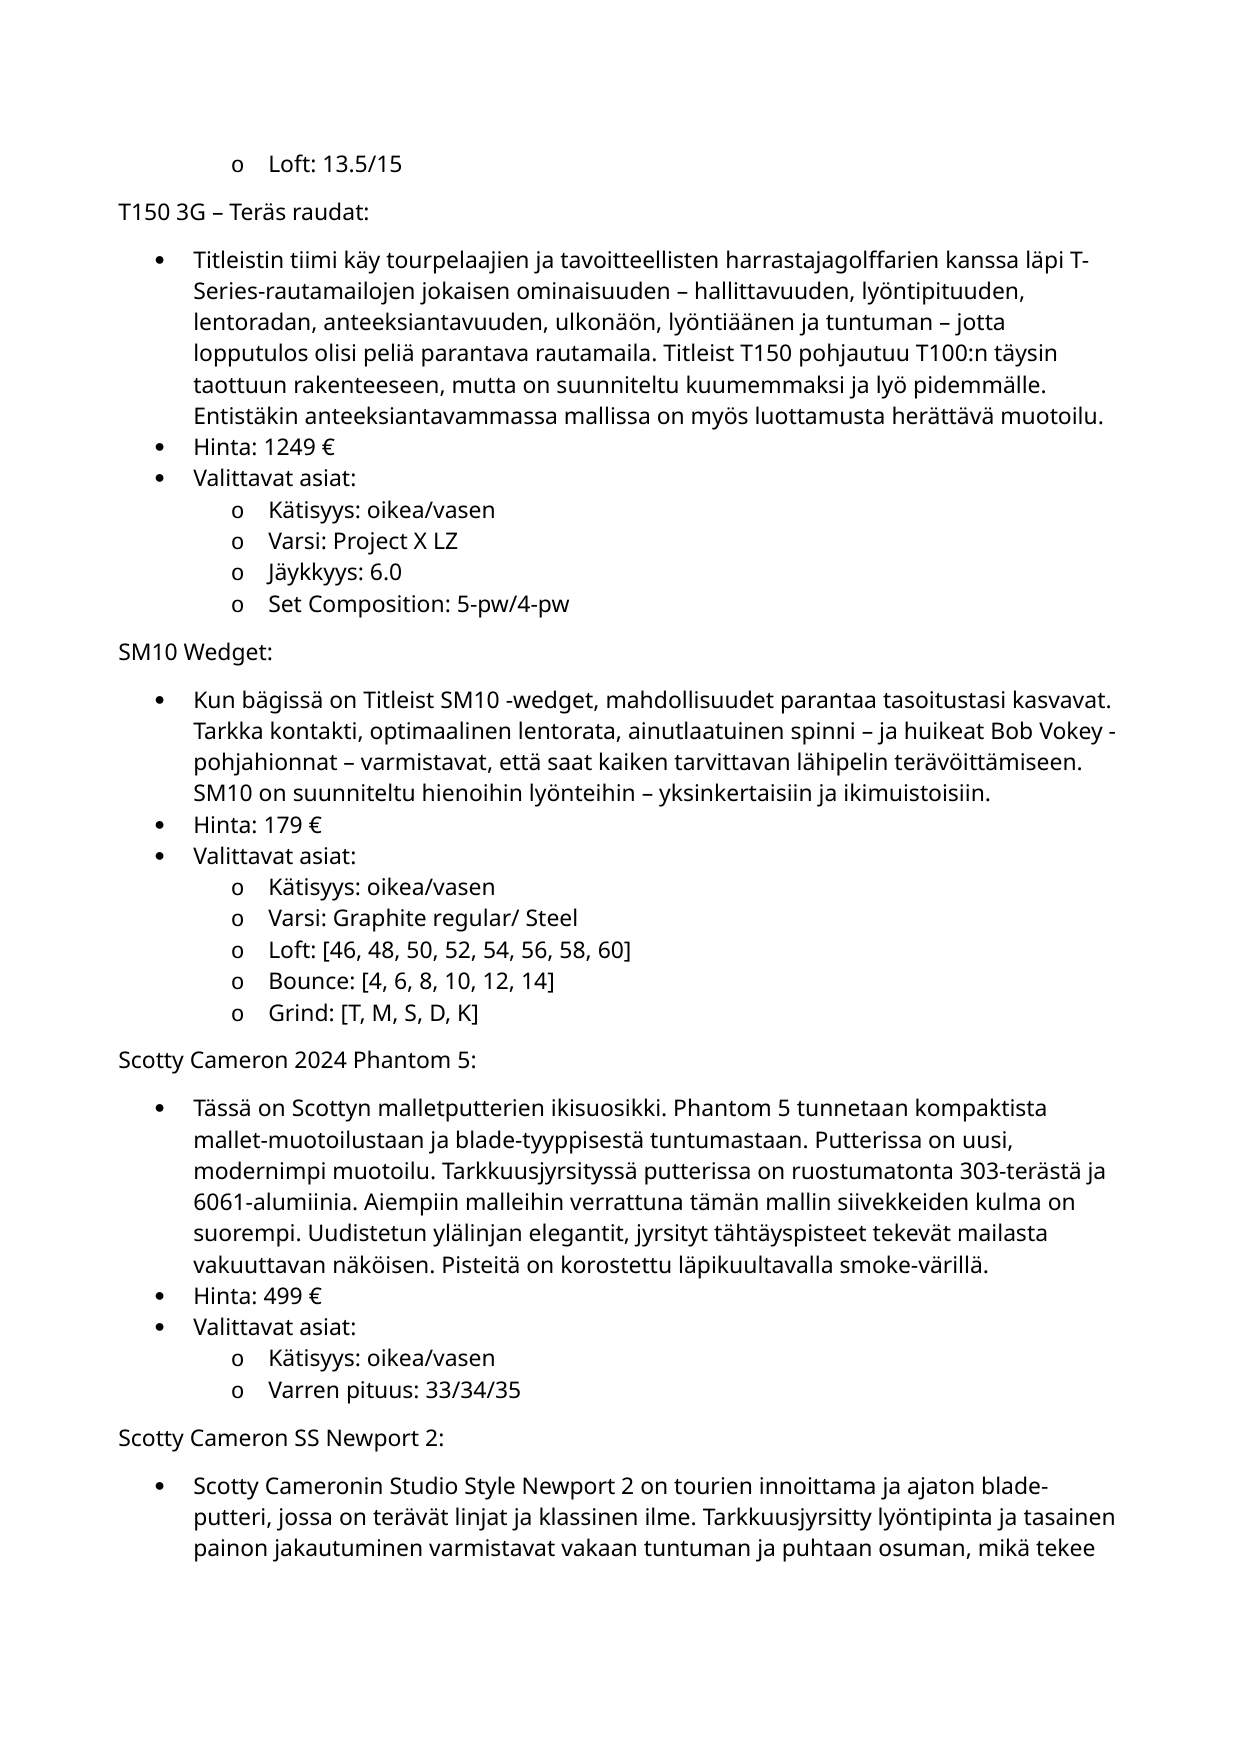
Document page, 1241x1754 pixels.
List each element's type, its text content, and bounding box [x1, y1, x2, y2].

list Kätisyys: oikea/vasen [231, 871, 1122, 902]
list Bounce: [4, 6, 8, 10, 12, 14] [231, 965, 1122, 996]
list Kätisyys: oikea/vasen [231, 493, 1122, 525]
list Tässä on Scottyn malletputterien ikisuosikki. Phantom 5 tunnetaan kompaktista mallet-muotoilustaan ja blade-tyyppisestä tuntumastaan. Putterissa on uusi, modernimpi muotoilu. Tarkkuusjyrsityssä putterissa on ruostumatonta 303-terästä ja 6061-alumiinia. Aiempiin malleihin verrattuna tämän mallin siivekkeiden kulma on suorempi. Uudistetun ylälinjan elegantit, jyrsityt tähtäyspisteet tekevät mailasta vakuuttavan näköisen. Pisteitä on korostettu läpikuultavalla smoke-värillä. [156, 1092, 1122, 1280]
list Hinta: 499 € [156, 1280, 1122, 1311]
list Scotty Cameronin Studio Style Newport 2 on tourien innoittama ja ajaton blade-putteri, jossa on terävät linjat ja klassinen ilme. Tarkkuusjyrsitty lyöntipinta ja tasainen painon jakautuminen varmistavat vakaan tuntuman ja puhtaan osuman, mikä tekee [156, 1470, 1122, 1563]
list Loft: [46, 48, 50, 52, 54, 56, 58, 60] [231, 934, 1122, 965]
list Kun bägissä on Titleist SM10 -wedget, mahdollisuudet parantaa tasoitustasi kasvavat. Tarkka kontakti, optimaalinen lentorata, ainutlaatuinen spinni – ja huikeat Bob Vokey -pohjahionnat – varmistavat, että saat kaiken tarvittavan lähipelin terävöittämiseen. SM10 on suunniteltu hienoihin lyönteihin – yksinkertaisiin ja ikimuistoisiin. [156, 683, 1122, 808]
list Varren pituus: 33/34/35 [231, 1374, 1122, 1405]
list Loft: 13.5/15 [231, 148, 1122, 179]
list Set Composition: 5-pw/4-pw [231, 588, 1122, 619]
list Hinta: 179 € [156, 808, 1122, 840]
list Kätisyys: oikea/vasen [231, 1342, 1122, 1374]
list Valittavat asiat: [156, 462, 1122, 493]
list Hinta: 1249 € [156, 431, 1122, 462]
list Titleistin tiimi käy tourpelaajien ja tavoitteellisten harrastajagolffarien kanssa läpi T-Series-rautamailojen jokaisen ominaisuuden – hallittavuuden, lyöntipituuden, lentoradan, anteeksiantavuuden, ulkonäön, lyöntiäänen ja tuntuman – jotta lopputulos olisi peliä parantava rautamaila. Titleist T150 pohjautuu T100:n täysin taottuun rakenteeseen, mutta on suunniteltu kuumemmaksi ja lyö pidemmälle. Entistäkin anteeksiantavammassa mallissa on myös luottamusta herättävä muotoilu. [156, 243, 1122, 431]
list Varsi: Graphite regular/ Steel [231, 902, 1122, 934]
text SM10 Wedget: [118, 636, 1122, 667]
list Valittavat asiat: [156, 1311, 1122, 1342]
text Scotty Cameron 2024 Phantom 5: [118, 1044, 1122, 1076]
text Scotty Cameron SS Newport 2: [118, 1422, 1122, 1453]
list Grind: [T, M, S, D, K] [231, 996, 1122, 1028]
list Jäykkyys: 6.0 [231, 556, 1122, 588]
text T150 3G – Teräs raudat: [118, 196, 1122, 227]
list Varsi: Project X LZ [231, 525, 1122, 556]
list Valittavat asiat: [156, 840, 1122, 871]
